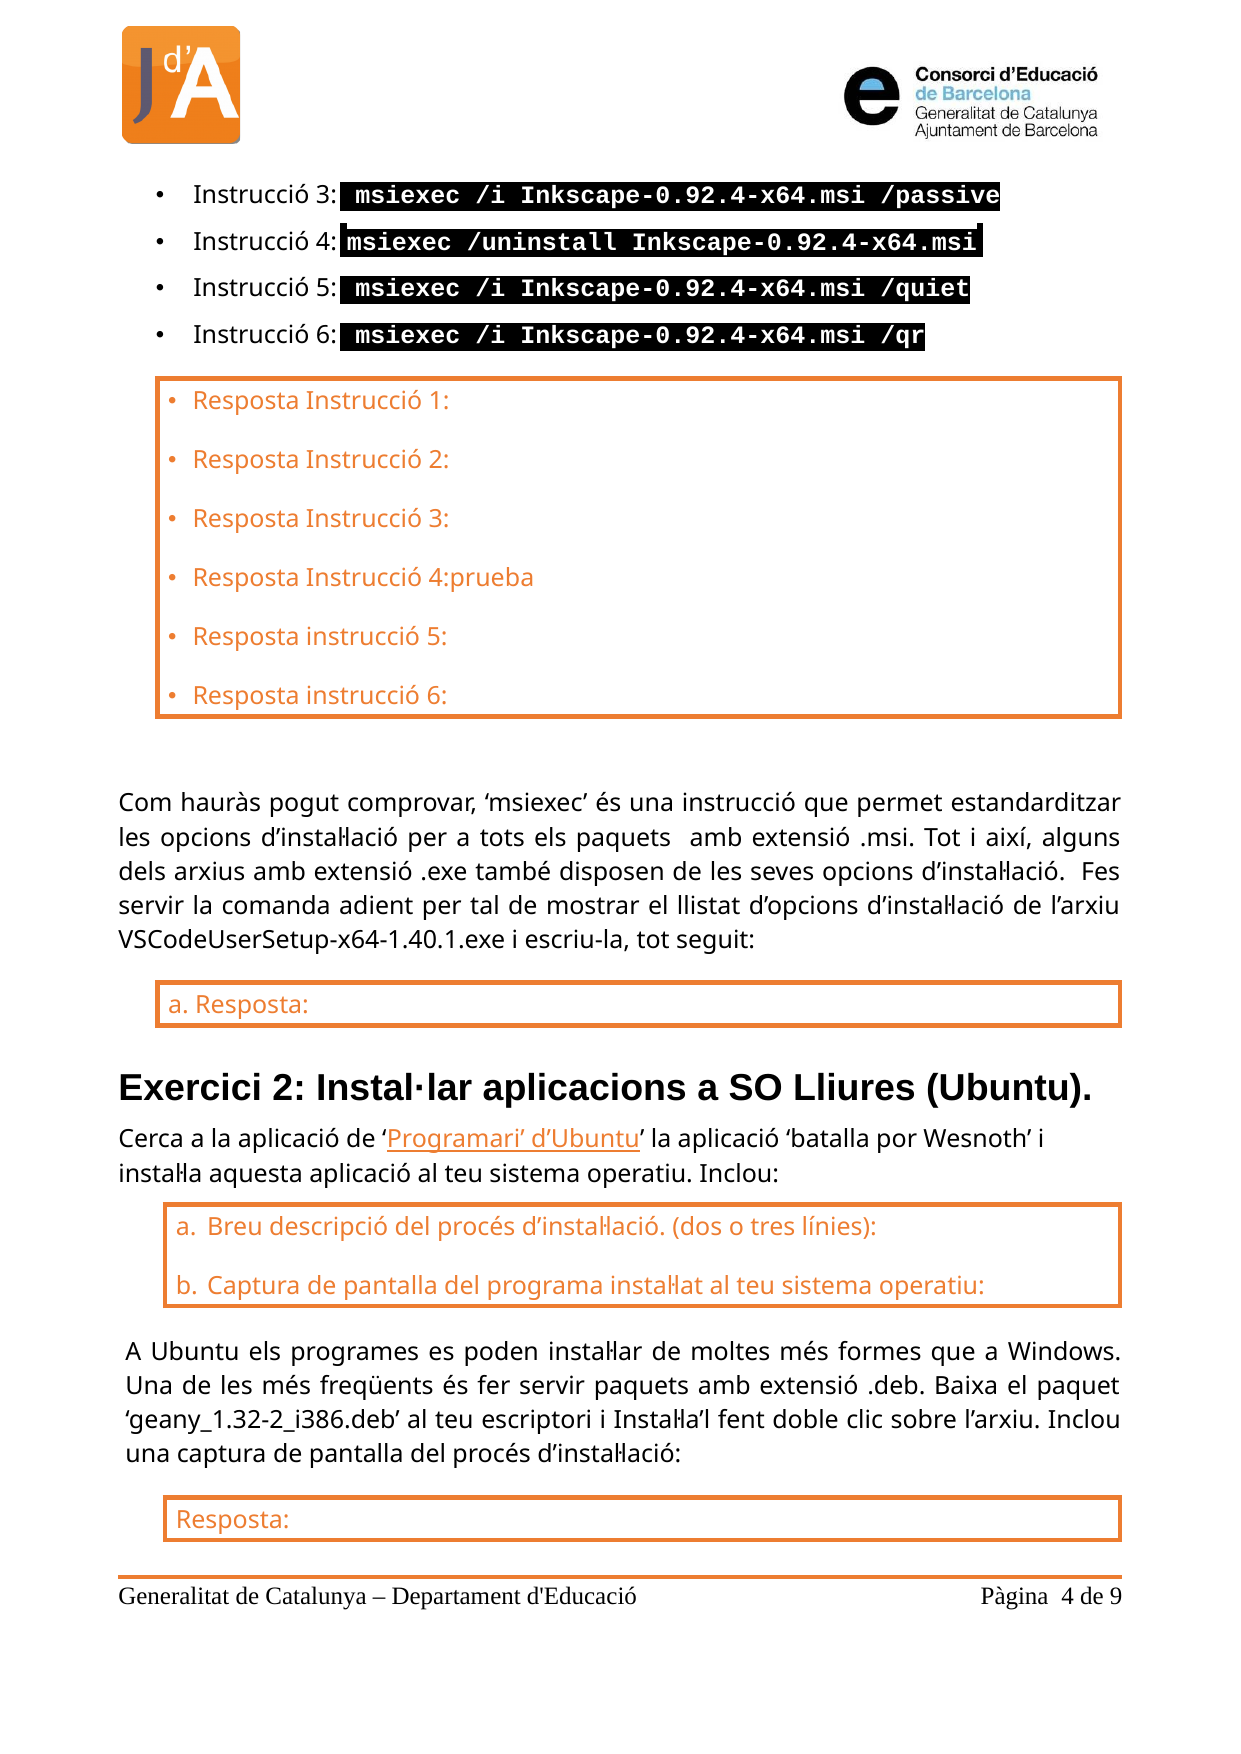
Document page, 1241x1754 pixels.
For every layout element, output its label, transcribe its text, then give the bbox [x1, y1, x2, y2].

list a. Resposta: [160, 985, 1118, 1023]
picture [122, 26, 241, 144]
list Resposta Instrucció 3: [160, 494, 1118, 535]
list Instrucció 4: msiexec /uninstall Inkscape-0.92.4-x64.msi [156, 223, 1122, 257]
list Breu descripció del procés d’instal·lació. (dos o tres línies): [167, 1207, 1118, 1243]
list Com hauràs pogut comprovar, ‘msiexec’ és una instrucció que permet estandarditzar les opcions d’instal·lació per a tots els paquets amb extensió .msi. Tot i així, alguns dels arxius amb extensió .exe també disposen de les seves opcions d’instal·lació. Fes servir la comanda adient per tal de mostrar el llistat d’opcions d’instal·lació de l’arxiu VSCodeUserSetup-x64-1.40.1.exe i escriu-la, tot seguit: [118, 785, 1122, 955]
list Resposta Instrucció 2: [160, 435, 1118, 476]
list Captura de pantalla del programa instal·lat al teu sistema operatiu: [167, 1261, 1118, 1304]
list Instrucció 5: msiexec /i Inkscape-0.92.4-x64.msi /quiet [156, 270, 1122, 304]
list Resposta Instrucció 4:prueba [160, 553, 1118, 594]
list A Ubuntu els programes es poden instal·lar de moltes més formes que a Windows. Una de les més freqüents és fer servir paquets amb extensió .deb. Baixa el paquet ‘geany_1.32-2_i386.deb’ al teu escriptori i Instal·la’l fent doble clic sobre l’arxiu. Inclou una captura de pantalla del procés d’instal·lació: [125, 1333, 1122, 1470]
list Instrucció 6: msiexec /i Inkscape-0.92.4-x64.msi /qr [156, 317, 1122, 351]
list Instrucció 3: msiexec /i Inkscape-0.92.4-x64.msi /passive [156, 176, 1122, 211]
list Resposta Instrucció 1: [160, 381, 1118, 417]
list Cerca a la aplicació de ‘Programari’ d’Ubuntu’ la aplicació ‘batalla por Wesnoth’ i instal·la aquesta aplicació al teu sistema operatiu. Inclou: [118, 1121, 1122, 1189]
picture [821, 38, 1119, 157]
list Resposta: [167, 1500, 1118, 1538]
list Resposta instrucció 5: [160, 612, 1118, 653]
subtitle Exercici 2: Instal·lar aplicacions a SO Lliures (Ubuntu). [118, 1066, 1122, 1109]
list Resposta instrucció 6: [160, 671, 1118, 714]
